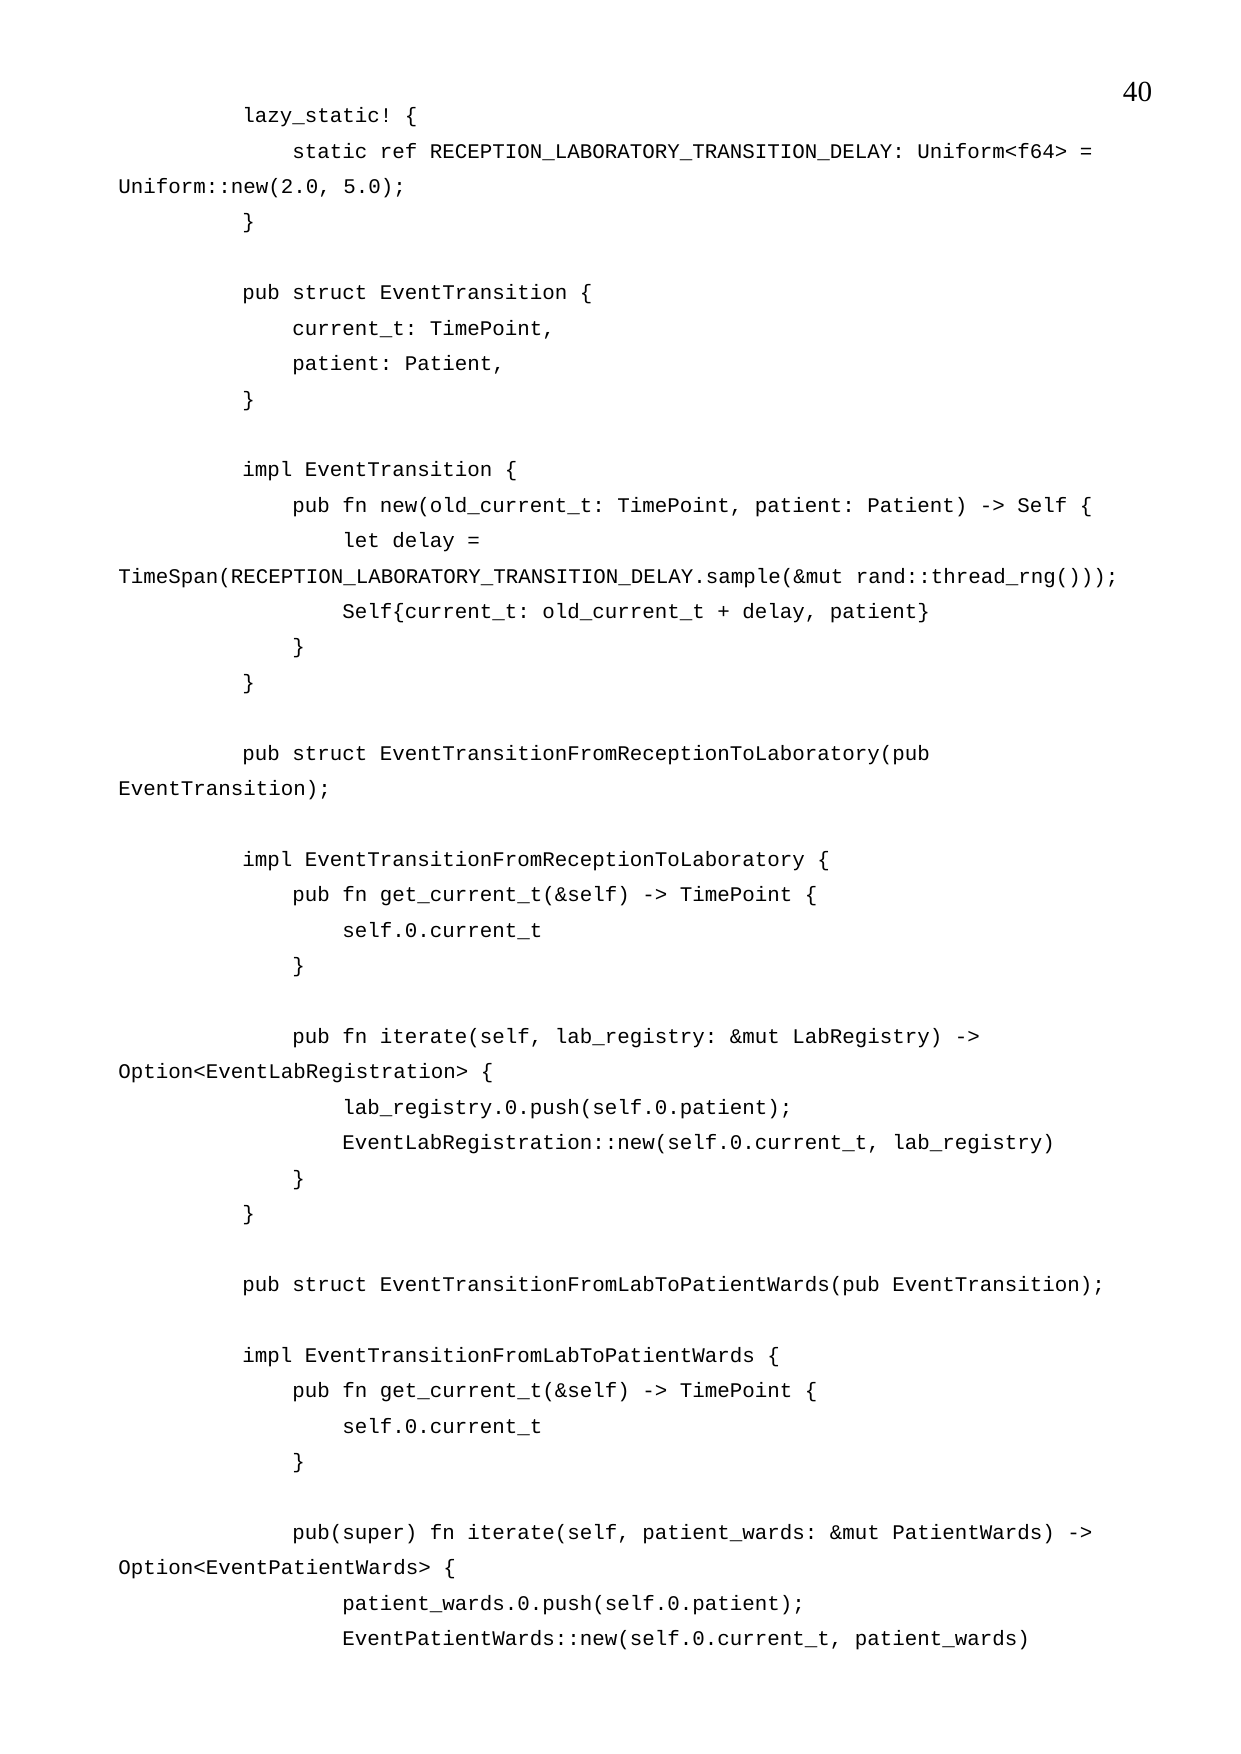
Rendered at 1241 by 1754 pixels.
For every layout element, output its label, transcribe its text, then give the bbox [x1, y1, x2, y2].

text static ref RECEPTION_LABORATORY_TRANSITION_DELAY: Uniform<f64> = Uniform::new(2.0, 5.0); [118, 141, 1122, 200]
text let delay = TimeSpan(RECEPTION_LABORATORY_TRANSITION_DELAY.sample(&mut rand::thread_rng())); [118, 530, 1122, 589]
text pub fn new(old_current_t: TimePoint, patient: Patient) -> Self { [118, 495, 1122, 518]
text } [118, 388, 1122, 412]
text pub fn iterate(self, lab_registry: &mut LabRegistry) -> Option<EventLabRegistration> { [118, 1026, 1122, 1085]
text pub struct EventTransitionFromReceptionToLaboratory(pub EventTransition); [118, 743, 1122, 802]
text pub fn get_current_t(&self) -> TimePoint { [118, 1380, 1122, 1404]
text EventLabRegistration::new(self.0.current_t, lab_registry) [118, 1132, 1122, 1156]
text } [118, 1203, 1122, 1227]
text pub struct EventTransitionFromLabToPatientWards(pub EventTransition); [118, 1274, 1122, 1298]
text self.0.current_t [118, 1416, 1122, 1439]
text } [118, 211, 1122, 235]
text impl EventTransitionFromLabToPatientWards { [118, 1345, 1122, 1368]
text pub(super) fn iterate(self, patient_wards: &mut PatientWards) -> Option<EventPatientWards> { [118, 1522, 1122, 1581]
text patient_wards.0.push(self.0.patient); [118, 1593, 1122, 1616]
text } [118, 1451, 1122, 1475]
text } [118, 672, 1122, 696]
text Self{current_t: old_current_t + delay, patient} [118, 601, 1122, 625]
text } [118, 636, 1122, 660]
text impl EventTransition { [118, 459, 1122, 483]
text patient: Patient, [118, 353, 1122, 377]
text impl EventTransitionFromReceptionToLaboratory { [118, 849, 1122, 873]
text pub fn get_current_t(&self) -> TimePoint { [118, 884, 1122, 908]
text pub struct EventTransition { [118, 282, 1122, 306]
text current_t: TimePoint, [118, 318, 1122, 341]
text lazy_static! { [118, 105, 1122, 129]
text } [118, 1168, 1122, 1191]
text self.0.current_t [118, 920, 1122, 943]
text } [118, 955, 1122, 979]
text EventPatientWards::new(self.0.current_t, patient_wards) [118, 1628, 1122, 1652]
text lab_registry.0.push(self.0.patient); [118, 1097, 1122, 1121]
